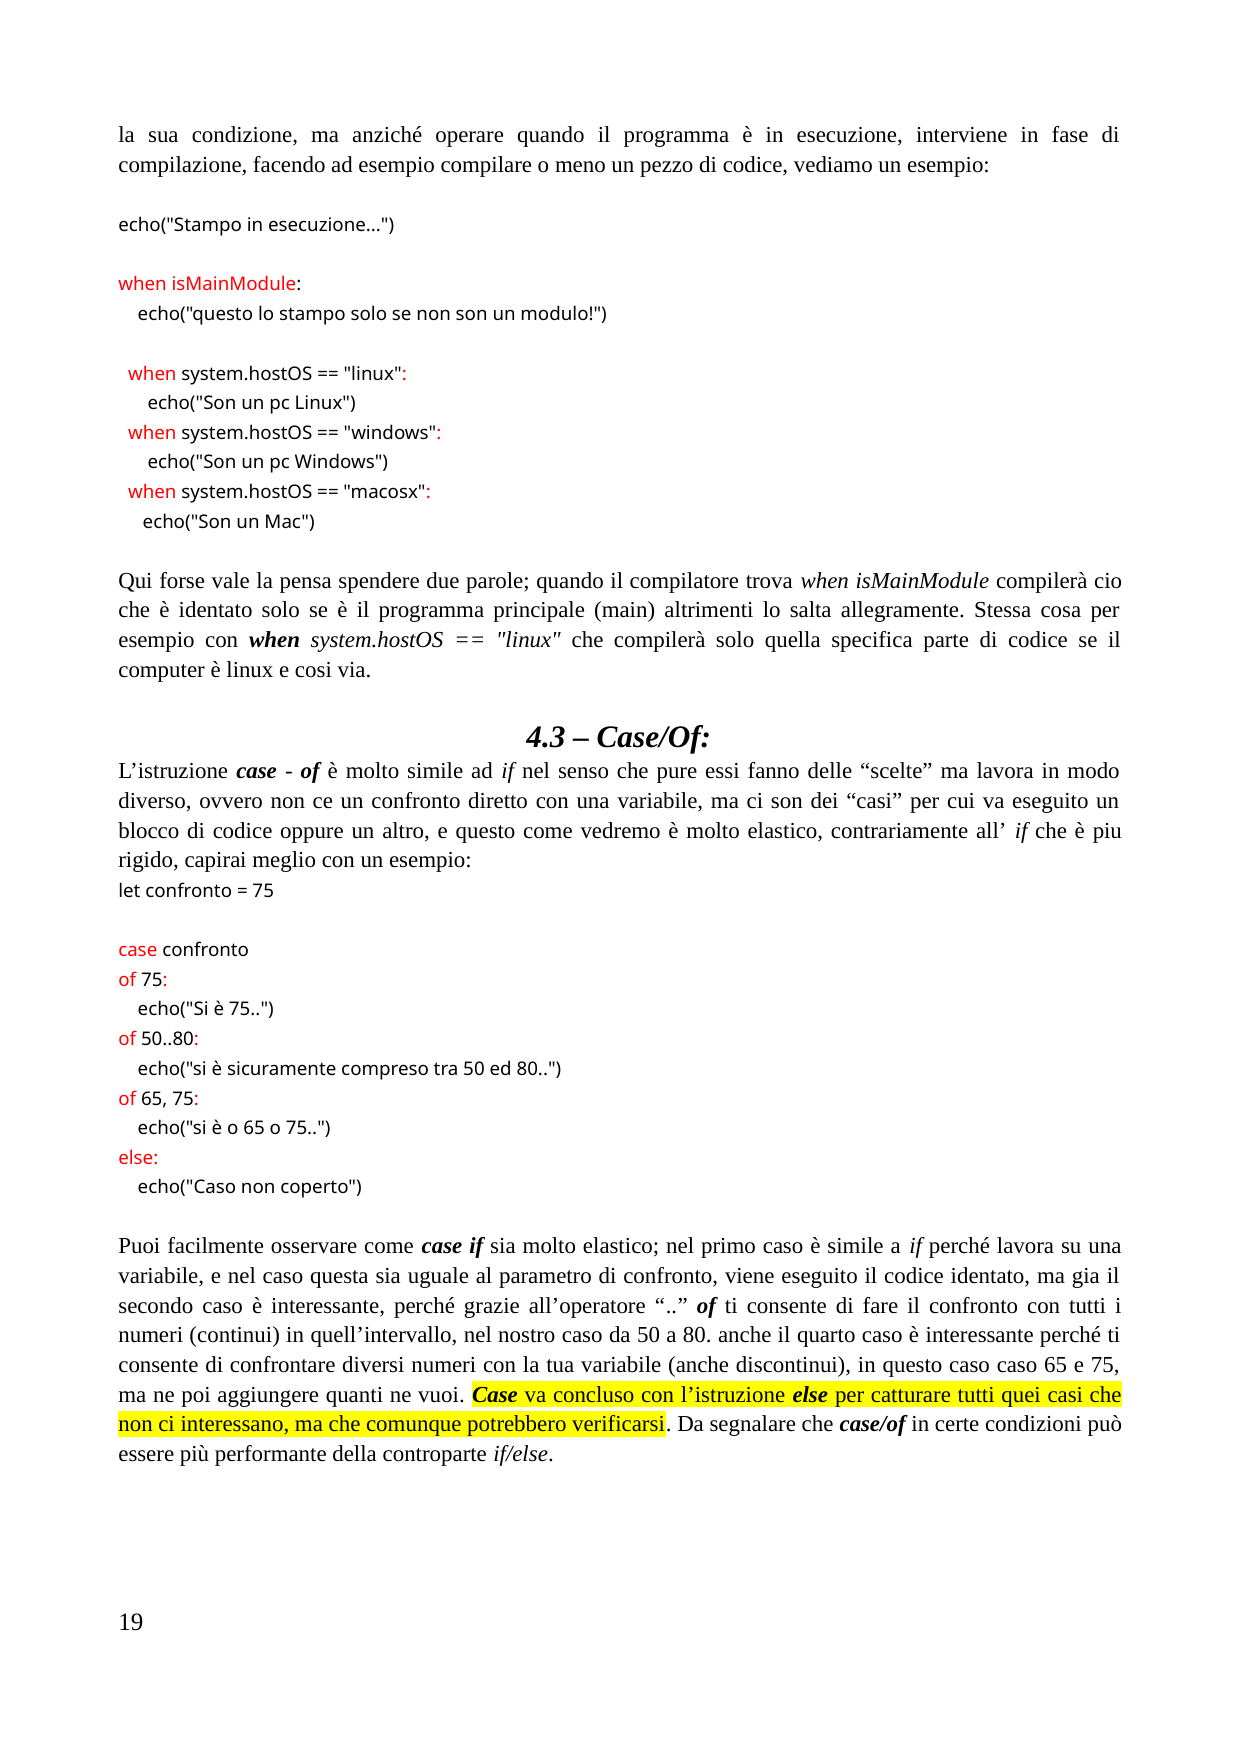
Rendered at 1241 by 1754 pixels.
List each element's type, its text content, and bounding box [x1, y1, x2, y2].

text echo("si è sicuramente compreso tra 50 ed 80..") [118, 1051, 1122, 1081]
text of 75: [118, 962, 1122, 992]
text echo("si è o 65 o 75..") [118, 1110, 1122, 1140]
text 4.3 – Case/Of: [118, 718, 1122, 754]
text of 65, 75: [118, 1081, 1122, 1110]
text Qui forse vale la pensa spendere due parole; quando il compilatore trova when isMainModule compilerà cio che è identato solo se è il programma principale (main) altrimenti lo salta allegramente. Stessa cosa per esempio con when system.hostOS == "linux" che compilerà solo quella specifica parte di codice se il computer è linux e cosi via. [118, 563, 1122, 682]
text echo("Son un pc Linux") [118, 385, 1122, 415]
text when system.hostOS == "macosx": [118, 474, 1122, 504]
text echo("Si è 75..") [118, 992, 1122, 1021]
text of 50..80: [118, 1021, 1122, 1051]
text when isMainModule: [118, 267, 1122, 296]
text when system.hostOS == "linux": [118, 356, 1122, 385]
text Puoi facilmente osservare come case if sia molto elastico; nel primo caso è simile a if perché lavora su una variabile, e nel caso questa sia uguale al parametro di confronto, viene eseguito il codice identato, ma gia il secondo caso è interessante, perché grazie all’operatore “..” of ti consente di fare il confronto con tutti i numeri (continui) in quell’intervallo, nel nostro caso da 50 a 80. anche il quarto caso è interessante perché ti consente di confrontare diversi numeri con la tua variabile (anche discontinui), in questo caso caso 65 e 75, ma ne poi aggiungere quanti ne vuoi. Case va concluso con l’istruzione else per catturare tutti quei casi che non ci interessano, ma che comunque potrebbero verificarsi. Da segnalare che case/of in certe condizioni può essere più performante della controparte if/else. [118, 1229, 1122, 1467]
text else: [118, 1140, 1122, 1170]
text echo("Son un Mac") [118, 504, 1122, 534]
text la sua condizione, ma anziché operare quando il programma è in esecuzione, interviene in fase di compilazione, facendo ad esempio compilare o meno un pezzo di codice, vediamo un esempio: [118, 118, 1122, 177]
text echo("Caso non coperto") [118, 1170, 1122, 1199]
text let confronto = 75 [118, 873, 1122, 902]
text echo("questo lo stampo solo se non son un modulo!") [118, 296, 1122, 326]
text echo("Son un pc Windows") [118, 445, 1122, 474]
text case confronto [118, 932, 1122, 962]
text echo("Stampo in esecuzione...") [118, 207, 1122, 237]
text L’istruzione case - of è molto simile ad if nel senso che pure essi fanno delle “scelte” ma lavora in modo diverso, ovvero non ce un confronto diretto con una variabile, ma ci son dei “casi” per cui va eseguito un blocco di codice oppure un altro, e questo come vedremo è molto elastico, contrariamente all’ if che è piu rigido, capirai meglio con un esempio: [118, 754, 1122, 873]
text when system.hostOS == "windows": [118, 415, 1122, 445]
